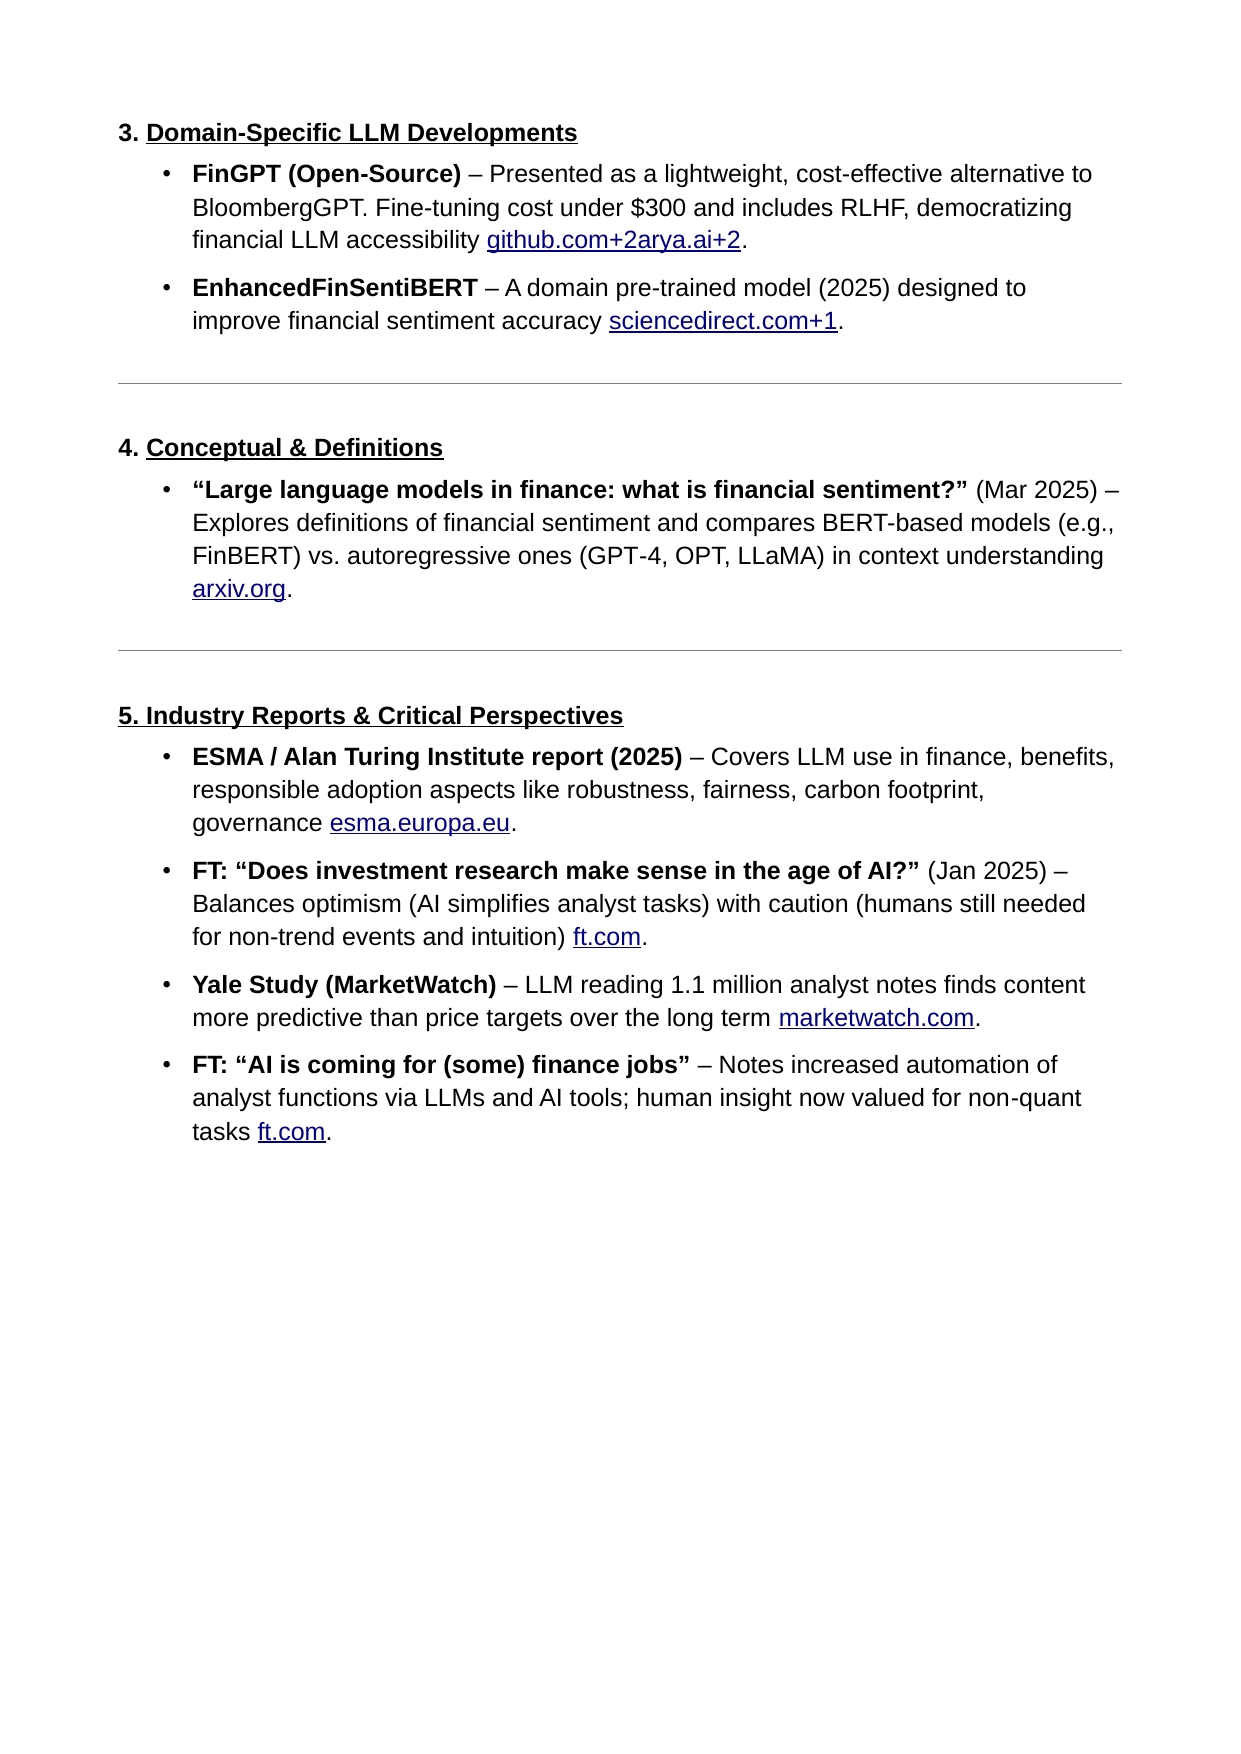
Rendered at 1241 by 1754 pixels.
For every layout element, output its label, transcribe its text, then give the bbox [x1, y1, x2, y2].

subtitle 3. Domain-Specific LLM Developments [118, 118, 1122, 147]
subtitle 5. Industry Reports & Critical Perspectives [118, 701, 1122, 729]
list “Large language models in finance: what is financial sentiment?” (Mar 2025) – Explores definitions of financial sentiment and compares BERT-based models (e.g., FinBERT) vs. autoregressive ones (GPT‑4, OPT, LLaMA) in context understanding arxiv.org. [162, 474, 1122, 602]
list FT: “Does investment research make sense in the age of AI?” (Jan 2025) – Balances optimism (AI simplifies analyst tasks) with caution (humans still needed for non‑trend events and intuition) ft.com. [162, 856, 1122, 951]
list Yale Study (MarketWatch) – LLM reading 1.1 million analyst notes finds content more predictive than price targets over the long term marketwatch.com. [162, 969, 1122, 1031]
subtitle 4. Conceptual & Definitions [118, 433, 1122, 462]
list ESMA / Alan Turing Institute report (2025) – Covers LLM use in finance, benefits, responsible adoption aspects like robustness, fairness, carbon footprint, governance esma.europa.eu. [162, 742, 1122, 837]
list FT: “AI is coming for (some) finance jobs” – Notes increased automation of analyst functions via LLMs and AI tools; human insight now valued for non‑quant tasks ft.com. [162, 1050, 1122, 1145]
list EnhancedFinSentiBERT – A domain pre-trained model (2025) designed to improve financial sentiment accuracy sciencedirect.com+1. [162, 273, 1122, 335]
list FinGPT (Open-Source) – Presented as a lightweight, cost-effective alternative to BloombergGPT. Fine-tuning cost under $300 and includes RLHF, democratizing financial LLM accessibility github.com+2arya.ai+2. [162, 159, 1122, 254]
